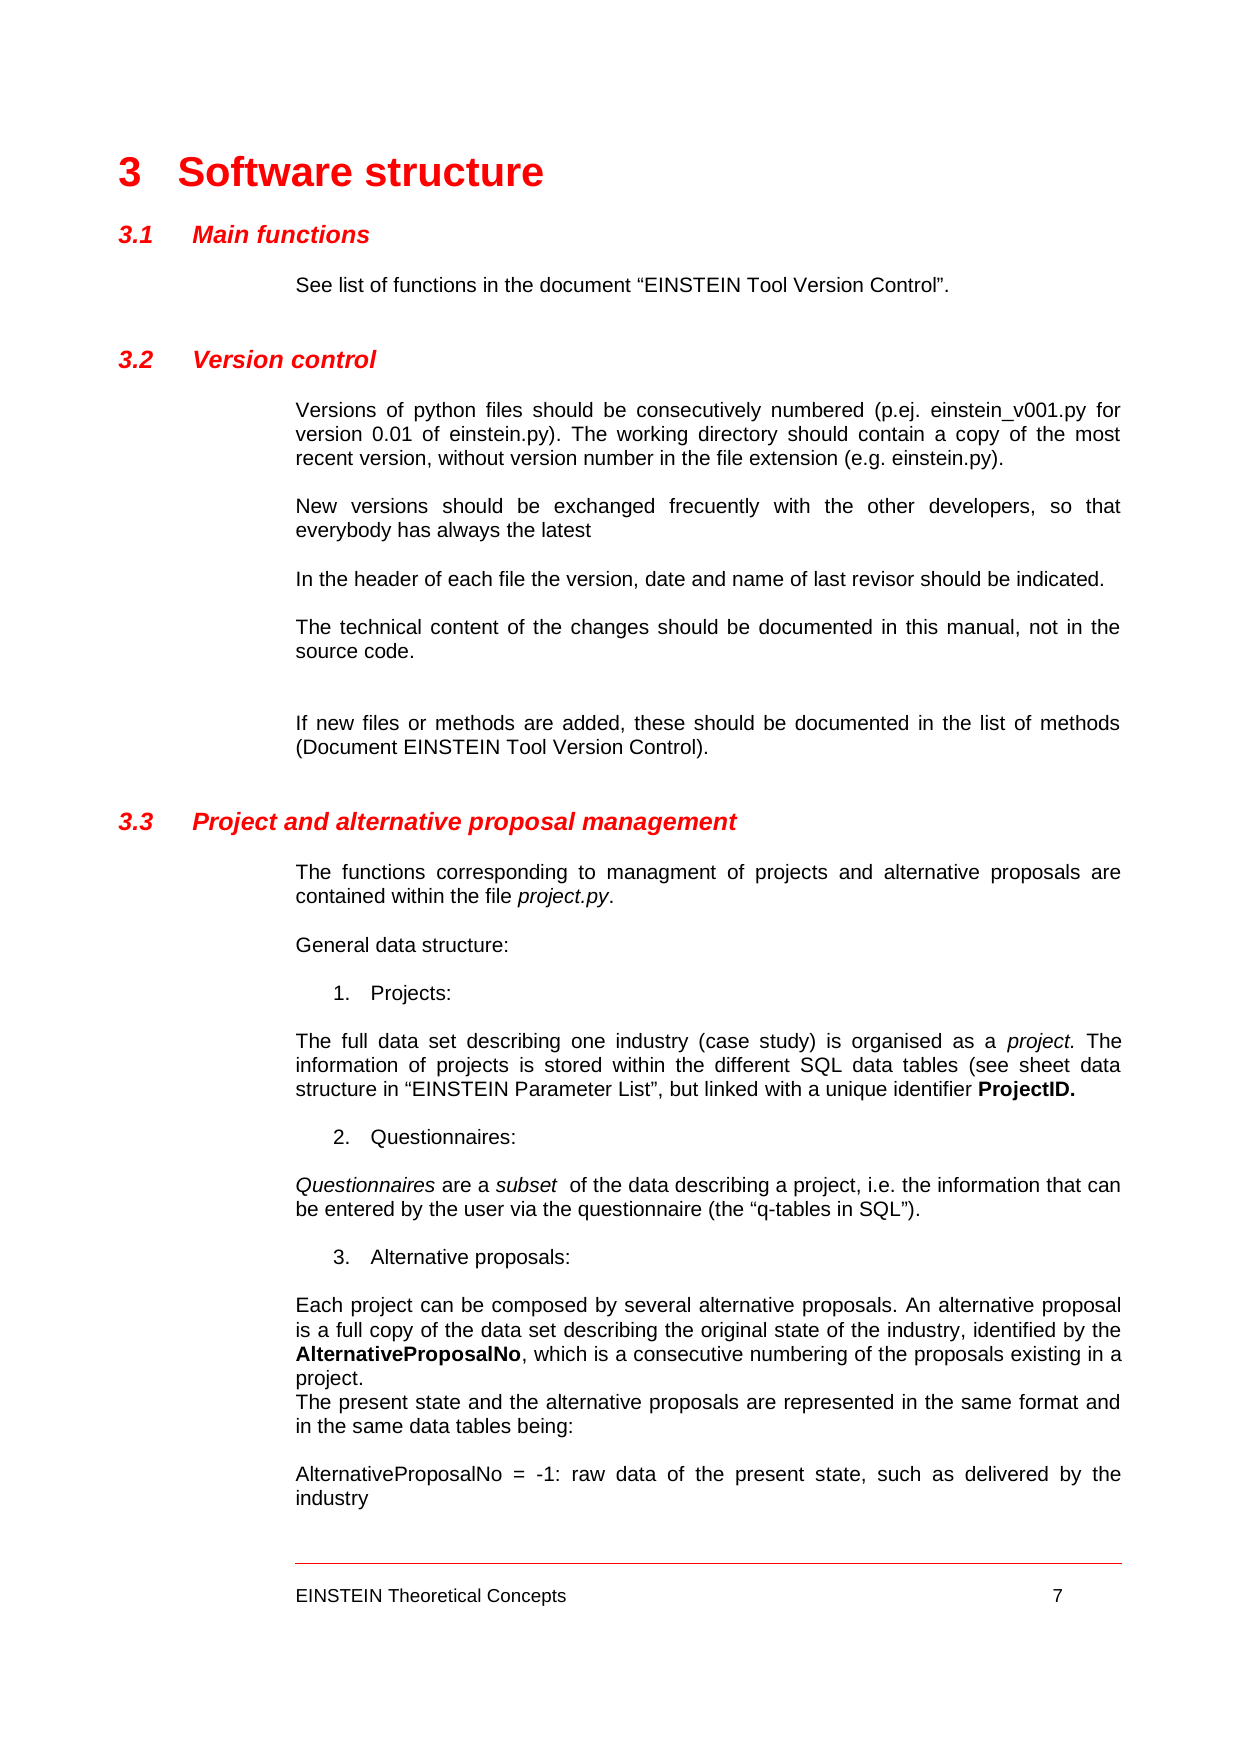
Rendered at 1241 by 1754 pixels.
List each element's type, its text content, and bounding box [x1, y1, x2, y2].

text The technical content of the changes should be documented in this manual, not in the source code. [295, 615, 1122, 663]
text In the header of each file the version, date and name of last revisor should be indicated. [295, 567, 1122, 591]
text New versions should be exchanged frecuently with the other developers, so that everybody has always the latest [295, 494, 1122, 542]
subtitle Project and alternative proposal management [118, 807, 1122, 836]
subtitle Software structure [118, 148, 1122, 196]
text Each project can be composed by several alternative proposals. An alternative proposal is a full copy of the data set describing the original state of the industry, identified by the AlternativeProposalNo, which is a consecutive numbering of the proposals existing in a project. [295, 1293, 1122, 1390]
text The present state and the alternative proposals are represented in the same format and in the same data tables being: [295, 1390, 1122, 1438]
text General data structure: [295, 932, 1122, 957]
list Alternative proposals: [333, 1245, 1122, 1269]
list Projects: [333, 981, 1122, 1005]
text See list of functions in the document “EINSTEIN Tool Version Control”. [295, 273, 1122, 297]
text If new files or methods are added, these should be documented in the list of methods (Document EINSTEIN Tool Version Control). [295, 711, 1122, 759]
subtitle Version control [118, 345, 1122, 374]
text The functions corresponding to managment of projects and alternative proposals are contained within the file project.py. [295, 860, 1122, 908]
text Versions of python files should be consecutively numbered (p.ej. einstein_v001.py for version 0.01 of einstein.py). The working directory should contain a copy of the most recent version, without version number in the file extension (e.g. einstein.py). [295, 398, 1122, 470]
subtitle Main functions [118, 220, 1122, 249]
text Questionnaires are a subset of the data describing a project, i.e. the information that can be entered by the user via the questionnaire (the “q-tables in SQL”). [295, 1173, 1122, 1221]
list Questionnaires: [333, 1125, 1122, 1149]
text AlternativeProposalNo = -1: raw data of the present state, such as delivered by the industry [295, 1462, 1122, 1510]
text The full data set describing one industry (case study) is organised as a project. The information of projects is stored within the different SQL data tables (see sheet data structure in “EINSTEIN Parameter List”, but linked with a unique identifier ProjectID. [295, 1029, 1122, 1101]
